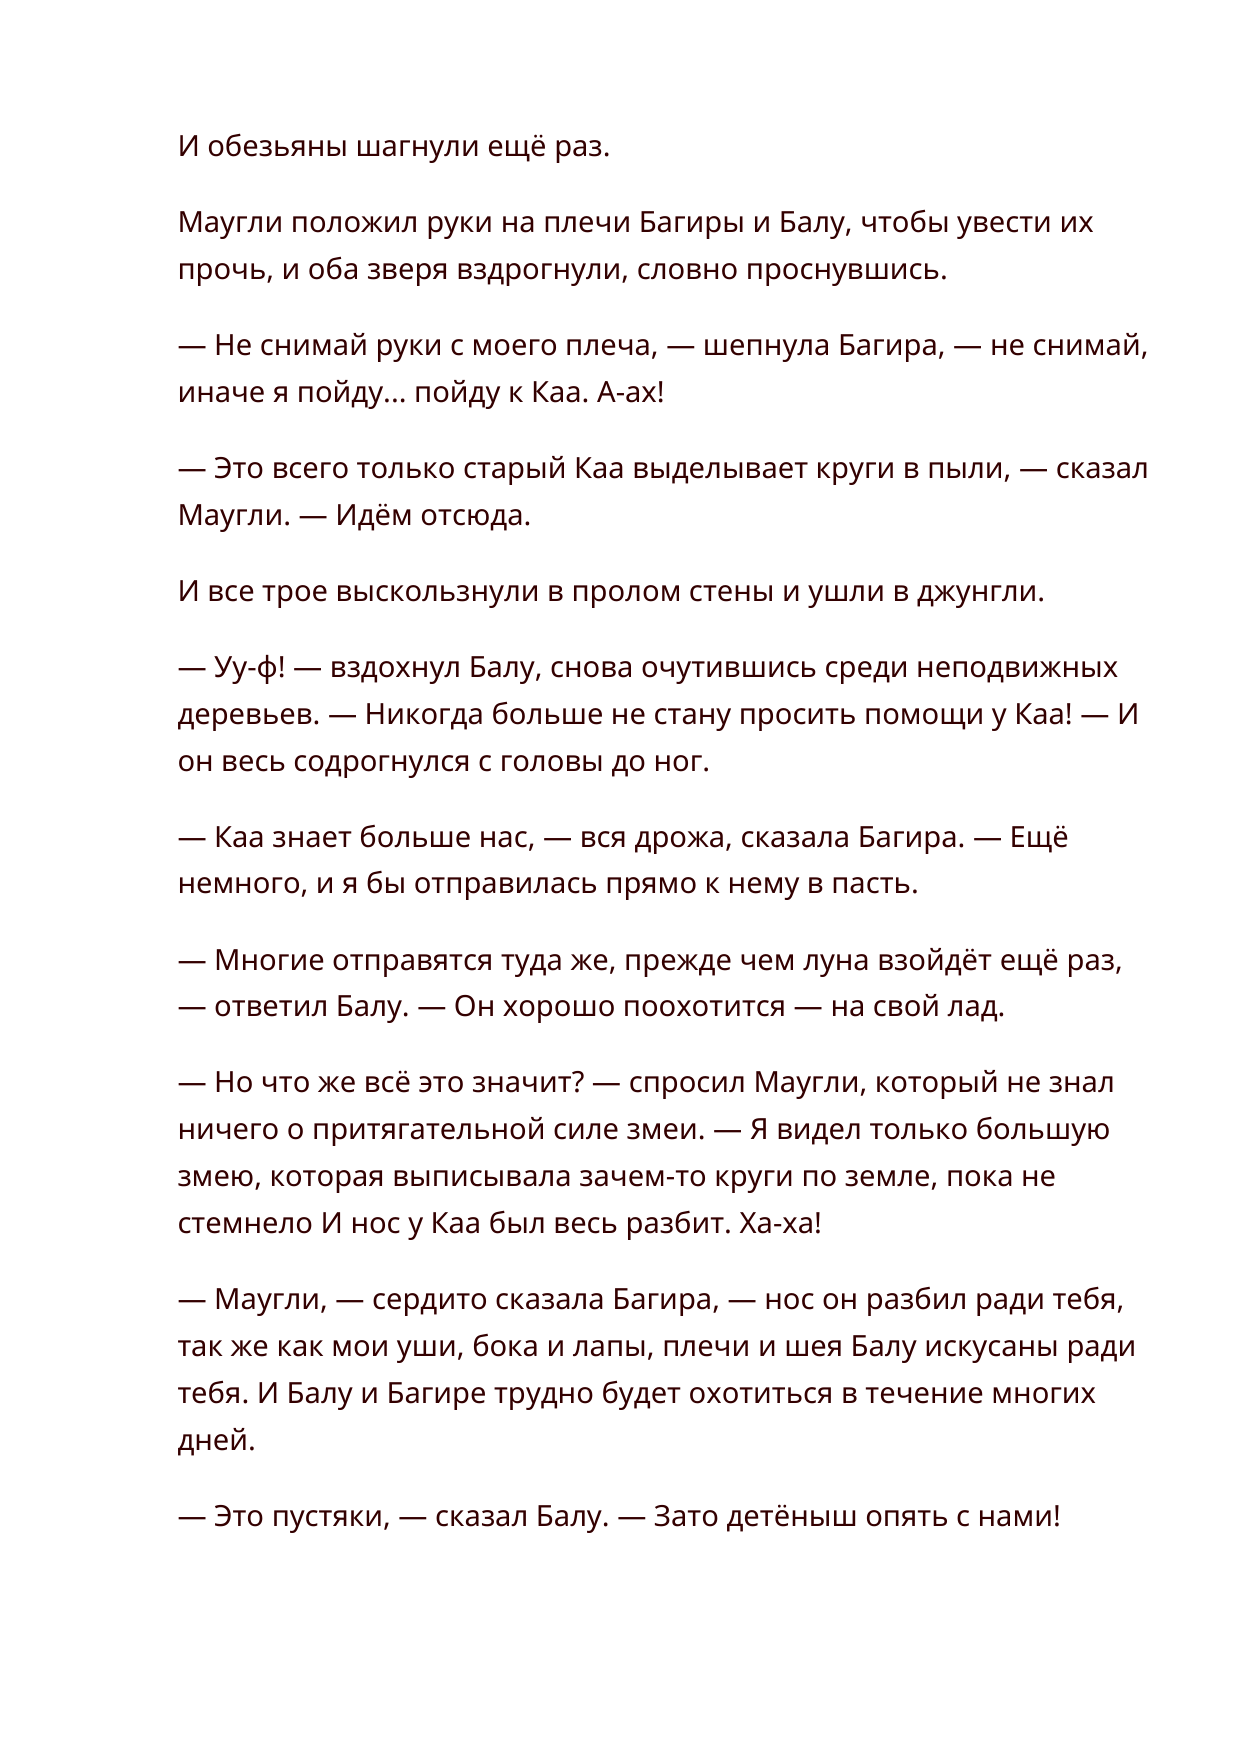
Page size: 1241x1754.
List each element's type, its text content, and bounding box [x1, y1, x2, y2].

text — Многие отправятся туда же, прежде чем луна взойдёт ещё раз, — ответил Балу. — Он хорошо поохотится — на свой лад. [177, 932, 1152, 1025]
text — Маугли, — сердито сказала Багира, — нос он разбил ради тебя, так же как мои уши, бока и лапы, плечи и шея Балу искусаны ради тебя. И Балу и Багире трудно будет охотиться в течение многих дней. [177, 1271, 1152, 1459]
text — Не снимай руки с моего плеча, — шепнула Багира, — не снимай, иначе я пойду... пойду к Каа. А-ах! [177, 317, 1152, 411]
text И обезьяны шагнули ещё раз. [177, 118, 1152, 165]
text И все трое выскользнули в пролом стены и ушли в джунгли. [177, 563, 1152, 610]
text — Уу-ф! — вздохнул Балу, снова очутившись среди неподвижных деревьев. — Никогда больше не стану просить помощи у Каа! — И он весь содрогнулся с головы до ног. [177, 639, 1152, 779]
text — Это пустяки, — сказал Балу. — Зато детёныш опять с нами! [177, 1488, 1152, 1535]
text — Каа знает больше нас, — вся дрожа, сказала Багира. — Ещё немного, и я бы отправилась прямо к нему в пасть. [177, 809, 1152, 902]
text — Но что же всё это значит? — спросил Маугли, который не знал ничего о притягательной силе змеи. — Я видел только большую змею, которая выписывала зачем-то круги по земле, пока не стемнело И нос у Каа был весь разбит. Ха-ха! [177, 1054, 1152, 1242]
text — Это всего только старый Каа выделывает круги в пыли, — сказал Маугли. — Идём отсюда. [177, 440, 1152, 534]
text Маугли положил руки на плечи Багиры и Балу, чтобы увести их прочь, и оба зверя вздрогнули, словно проснувшись. [177, 194, 1152, 288]
